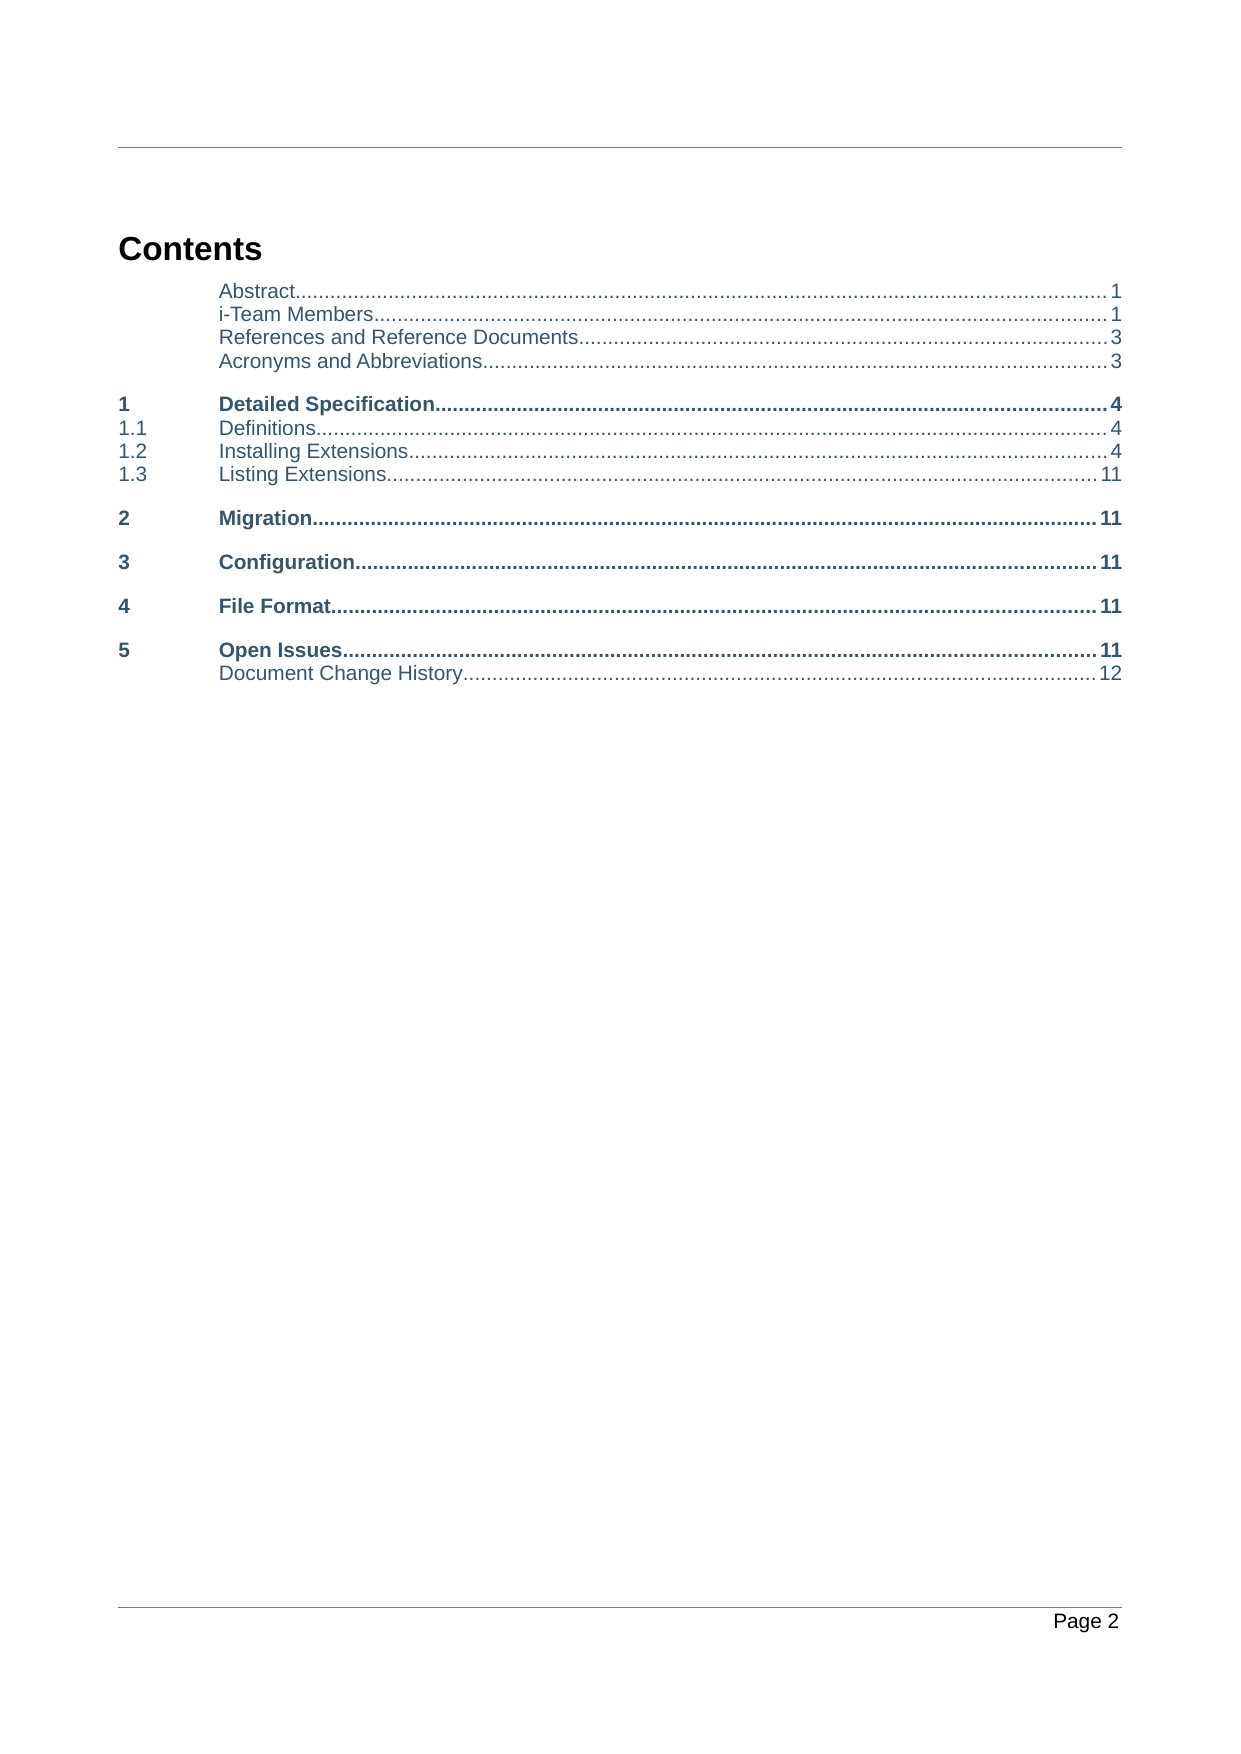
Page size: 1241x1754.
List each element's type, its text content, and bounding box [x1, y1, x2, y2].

text 1.2 Installing Extensions 4 [118, 439, 1122, 463]
text Document Change History 12 [118, 661, 1122, 684]
text i-Team Members 1 [118, 303, 1122, 326]
text References and Reference Documents 3 [118, 326, 1122, 349]
text Acronyms and Abbreviations 3 [118, 349, 1122, 372]
text 2 Migration 11 [118, 507, 1122, 530]
subtitle Contents [118, 230, 1122, 267]
text 4 File Format 11 [118, 594, 1122, 617]
text 1.3 Listing Extensions 11 [118, 463, 1122, 486]
text 1 Detailed Specification 4 [118, 393, 1122, 416]
text 1.1 Definitions 4 [118, 416, 1122, 439]
text 5 Open Issues 11 [118, 638, 1122, 661]
text 3 Configuration 11 [118, 550, 1122, 574]
text Abstract 1 [118, 279, 1122, 303]
